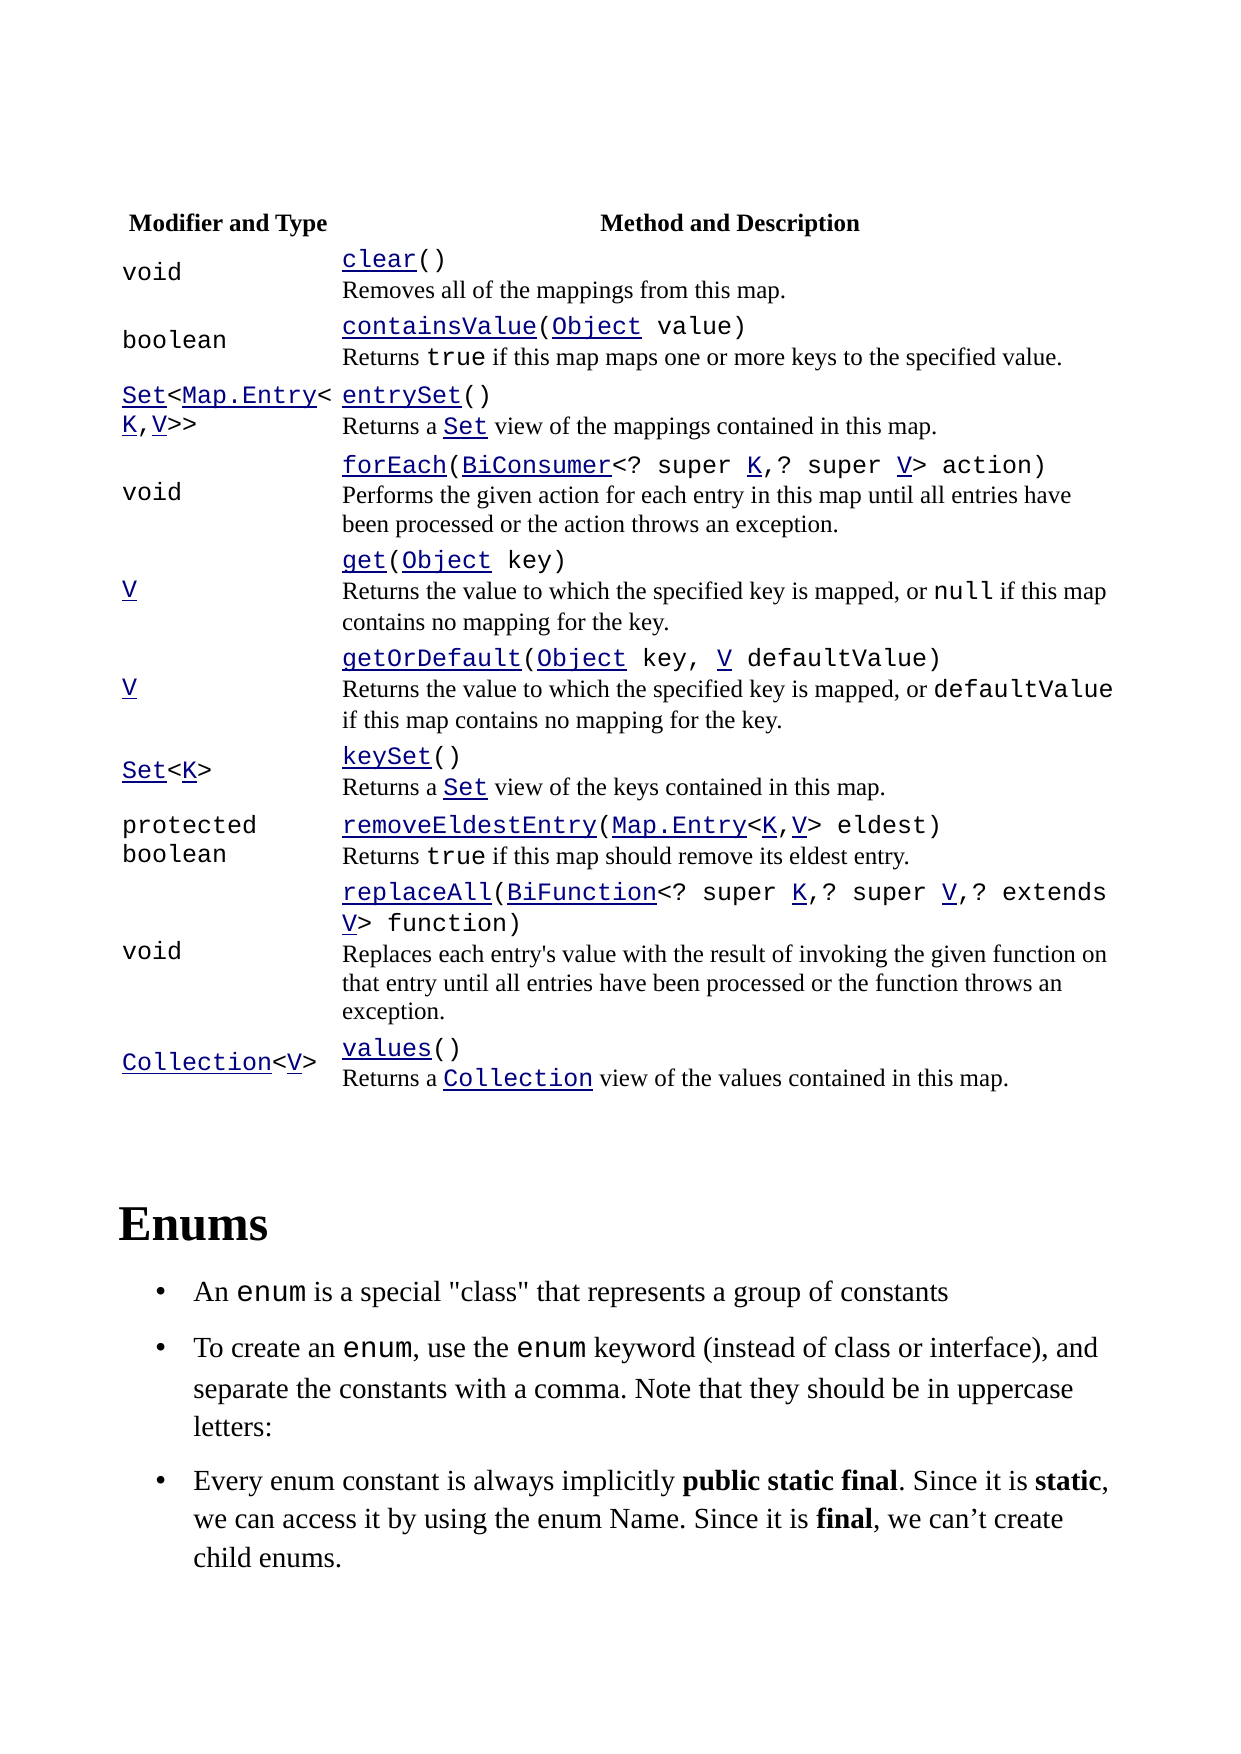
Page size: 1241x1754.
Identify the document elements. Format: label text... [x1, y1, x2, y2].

table_cell replaceAll(BiFunction<? super K,? super V,? extends V> function) Replaces each entry's value with the result of invoking the given function on that entry until all entries have been processed or the function throws an exception. [338, 876, 1122, 1029]
table_cell keySet() Returns a Set view of the keys contained in this map. [338, 738, 1122, 807]
table_cell V [118, 640, 338, 738]
table_cell Set<K> [118, 738, 338, 807]
table_cell clear() Removes all of the mappings from this map. [338, 241, 1122, 308]
table_cell protected boolean [118, 807, 338, 876]
table_cell values() Returns a Collection view of the values contained in this map. [338, 1029, 1122, 1098]
table_header Modifier and Type [118, 204, 338, 241]
table_cell forEach(BiConsumer<? super K,? super V> action) Performs the given action for each entry in this map until all entries have been processed or the action throws an exception. [338, 446, 1122, 542]
list An enum is a special "class" that represents a group of constants [156, 1274, 1122, 1310]
table_cell void [118, 446, 338, 542]
text Enums [118, 1193, 1122, 1251]
table_cell void [118, 876, 338, 1029]
table_cell removeEldestEntry(Map.Entry<K,V> eldest) Returns true if this map should remove its eldest entry. [338, 807, 1122, 876]
table_cell entrySet() Returns a Set view of the mappings contained in this map. [338, 377, 1122, 446]
table_cell getOrDefault(Object key, V defaultValue) Returns the value to which the specified key is mapped, or defaultValue if this map contains no mapping for the key. [338, 640, 1122, 738]
table_cell boolean [118, 308, 338, 377]
table_cell containsValue(Object value) Returns true if this map maps one or more keys to the specified value. [338, 308, 1122, 377]
list Every enum constant is always implicitly public static final. Since it is static, we can access it by using the enum Name. Since it is final, we can’t create child enums. [156, 1463, 1122, 1573]
table_cell V [118, 542, 338, 640]
table_cell void [118, 241, 338, 308]
list To create an enum, use the enum keyword (instead of class or interface), and separate the constants with a comma. Note that they should be in uppercase letters: [156, 1330, 1122, 1443]
table_header Method and Description [338, 204, 1122, 241]
table_cell Collection<V> [118, 1029, 338, 1098]
table_cell Set<Map.Entry<K,V>> [118, 377, 338, 446]
table_cell get(Object key) Returns the value to which the specified key is mapped, or null if this map contains no mapping for the key. [338, 542, 1122, 640]
